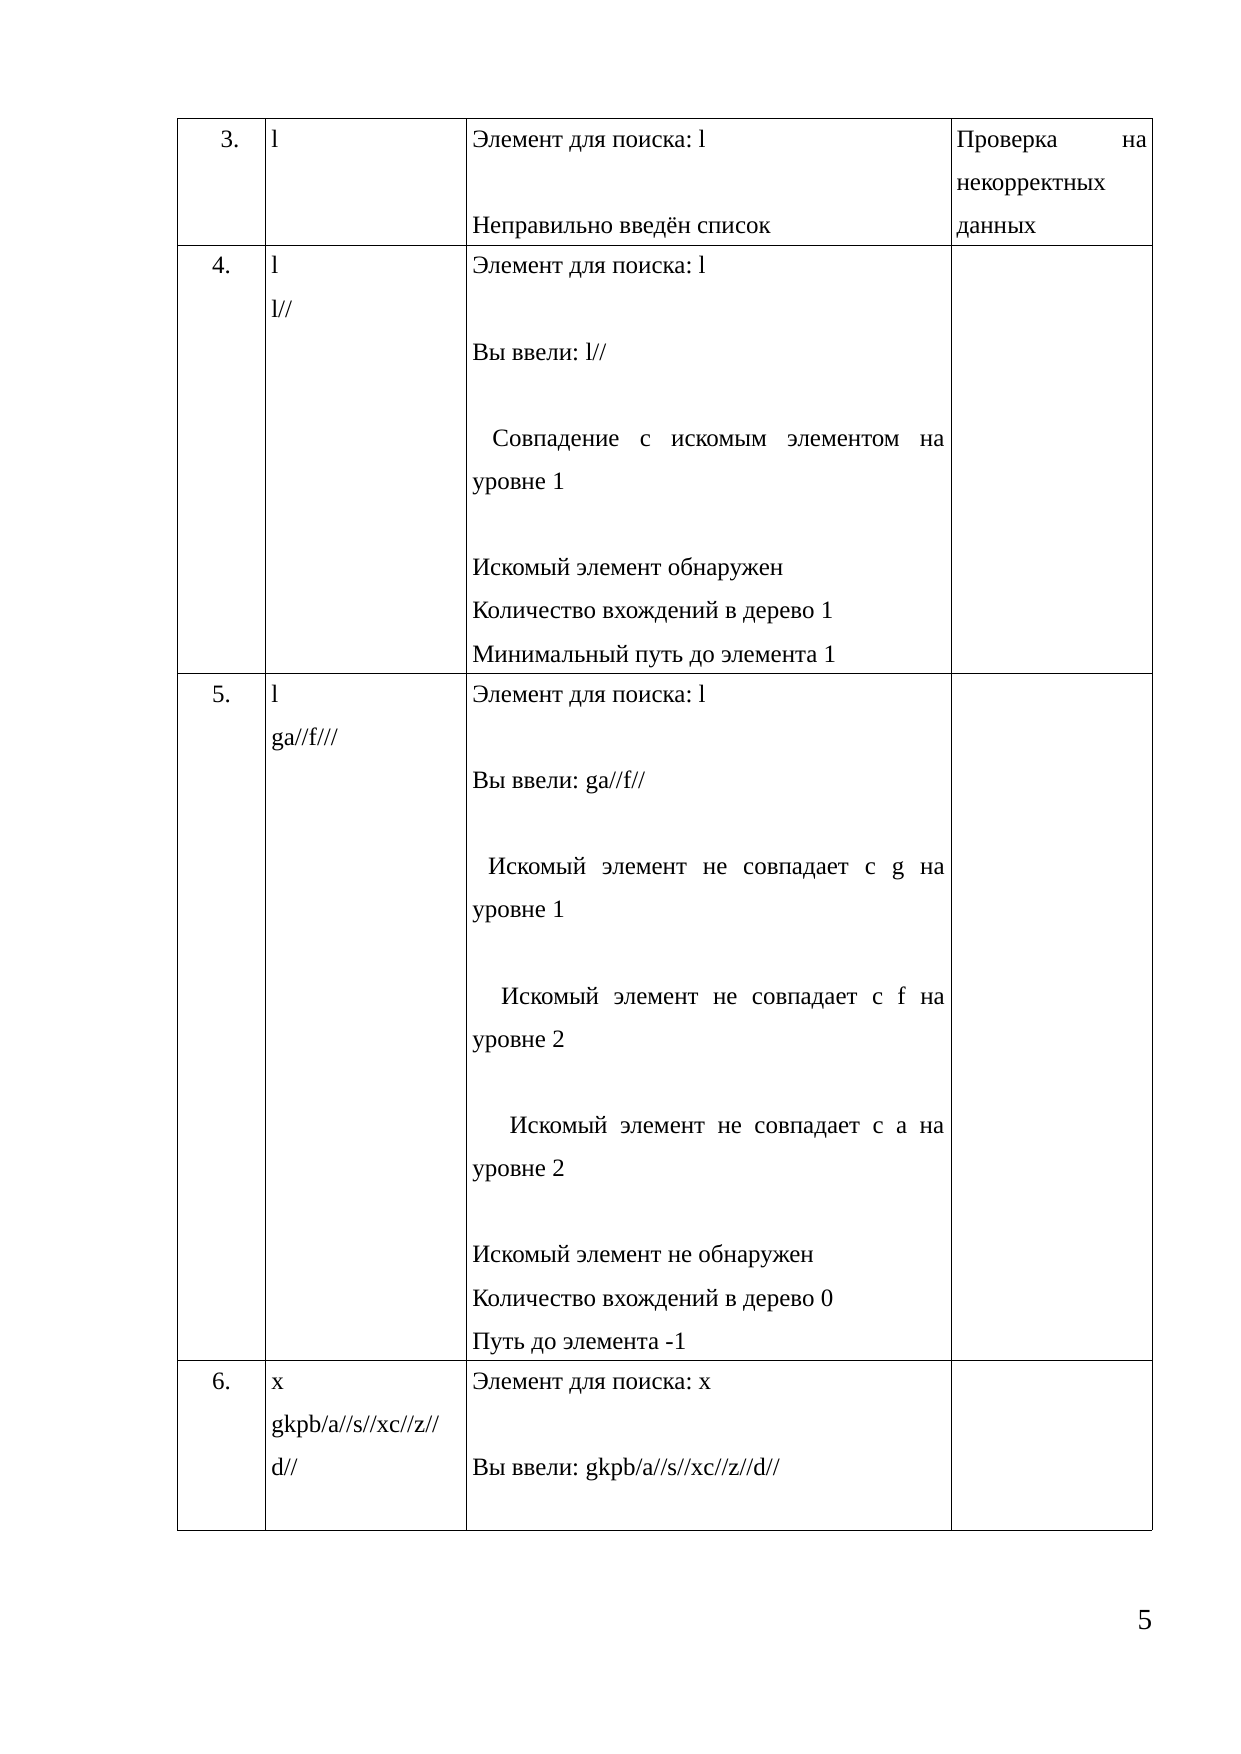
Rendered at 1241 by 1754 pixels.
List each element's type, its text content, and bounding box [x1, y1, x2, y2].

table_cell 5. [178, 674, 265, 1360]
table_cell Элемент для поиска: l Вы ввели: ga//f// Искомый элемент не совпадает с g на уровне 1 Искомый элемент не совпадает с f на уровне 2 Искомый элемент не совпадает с a на уровне 2 Искомый элемент не обнаружен Количество вхождений в дерево 0 Путь до элемента -1 [467, 674, 951, 1360]
table_cell Элемент для поиска: l Вы ввели: l// Совпадение с искомым элементом на уровне 1 Искомый элемент обнаружен Количество вхождений в дерево 1 Минимальный путь до элемента 1 [467, 246, 951, 673]
table_cell x gkpb/a//s//xc//z//d// [266, 1361, 466, 1530]
table_cell [178, 119, 265, 245]
table_cell l l// [266, 246, 466, 673]
table_cell Проверка на некорректных данных [952, 119, 1152, 245]
table_cell 4. [178, 246, 265, 673]
table_cell [952, 1361, 1152, 1530]
table_cell 6. [178, 1361, 265, 1530]
table_cell [952, 246, 1152, 673]
table_cell Элемент для поиска: l Неправильно введён список [467, 119, 951, 245]
table_cell Элемент для поиска: x Вы ввели: gkpb/a//s//xc//z//d// [467, 1361, 951, 1530]
table_cell [952, 674, 1152, 1360]
table_cell l [266, 119, 466, 245]
table_cell l ga//f/// [266, 674, 466, 1360]
